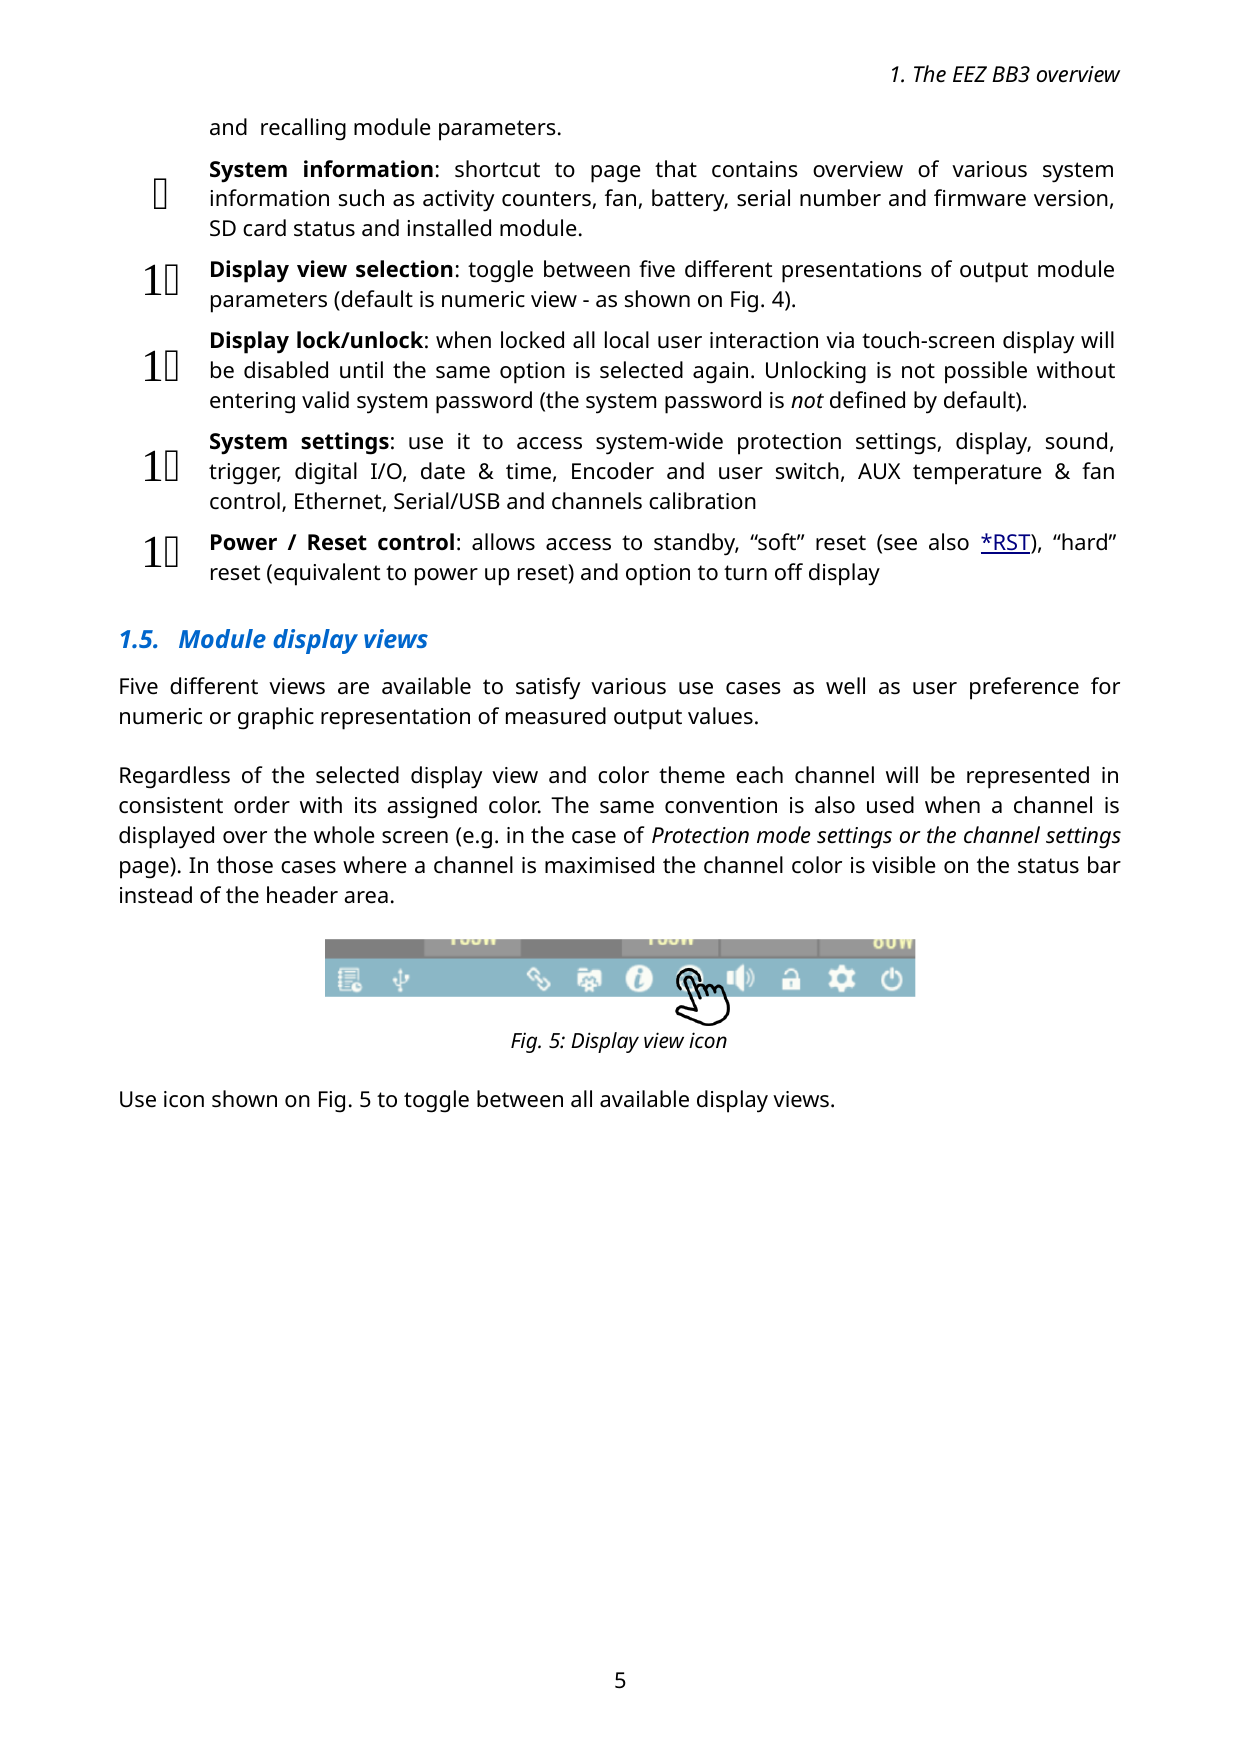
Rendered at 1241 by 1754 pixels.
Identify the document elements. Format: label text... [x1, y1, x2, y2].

text Fig. 5: Display view icon [325, 1026, 915, 1054]
table_cell System information: shortcut to page that contains overview of various system information such as activity counters, fan, battery, serial number and firmware version, SD card status and installed module. [203, 148, 1122, 249]
table_cell  [118, 320, 203, 421]
table_cell  [118, 521, 203, 592]
table_cell [118, 107, 203, 148]
table_cell Display lock/unlock: when locked all local user interaction via touch-screen display will be disabled until the same option is selected again. Unlocking is not possible without entering valid system password (the system password is not defined by default). [203, 320, 1122, 421]
picture [325, 939, 916, 1026]
text Five different views are available to satisfy various use cases as well as user preference for numeric or graphic representation of measured output values. [118, 671, 1122, 731]
subtitle Module display views [118, 622, 1122, 656]
table_cell  [118, 148, 203, 249]
table_cell Display view selection: toggle between five different presentations of output module parameters (default is numeric view - as shown on Fig. 4). [203, 249, 1122, 320]
table_cell Power / Reset control: allows access to standby, “soft” reset (see also *RST), “hard” reset (equivalent to power up reset) and option to turn off display [203, 521, 1122, 592]
table_cell System settings: use it to access system-wide protection settings, display, sound, trigger, digital I/O, date & time, Encoder and user switch, AUX temperature & fan control, Ethernet, Serial/USB and channels calibration [203, 421, 1122, 521]
table_cell  [118, 249, 203, 320]
text Regardless of the selected display view and color theme each channel will be represented in consistent order with its assigned color. The same convention is also used when a channel is displayed over the whole screen (e.g. in the case of Protection mode settings or the channel settings page). In those cases where a channel is maximised the channel color is visible on the status bar instead of the header area. [118, 760, 1122, 909]
table_cell and recalling module parameters. [203, 107, 1122, 148]
table_cell  [118, 421, 203, 521]
text Use icon shown on Fig. 5 to toggle between all available display views. [118, 1084, 1122, 1114]
